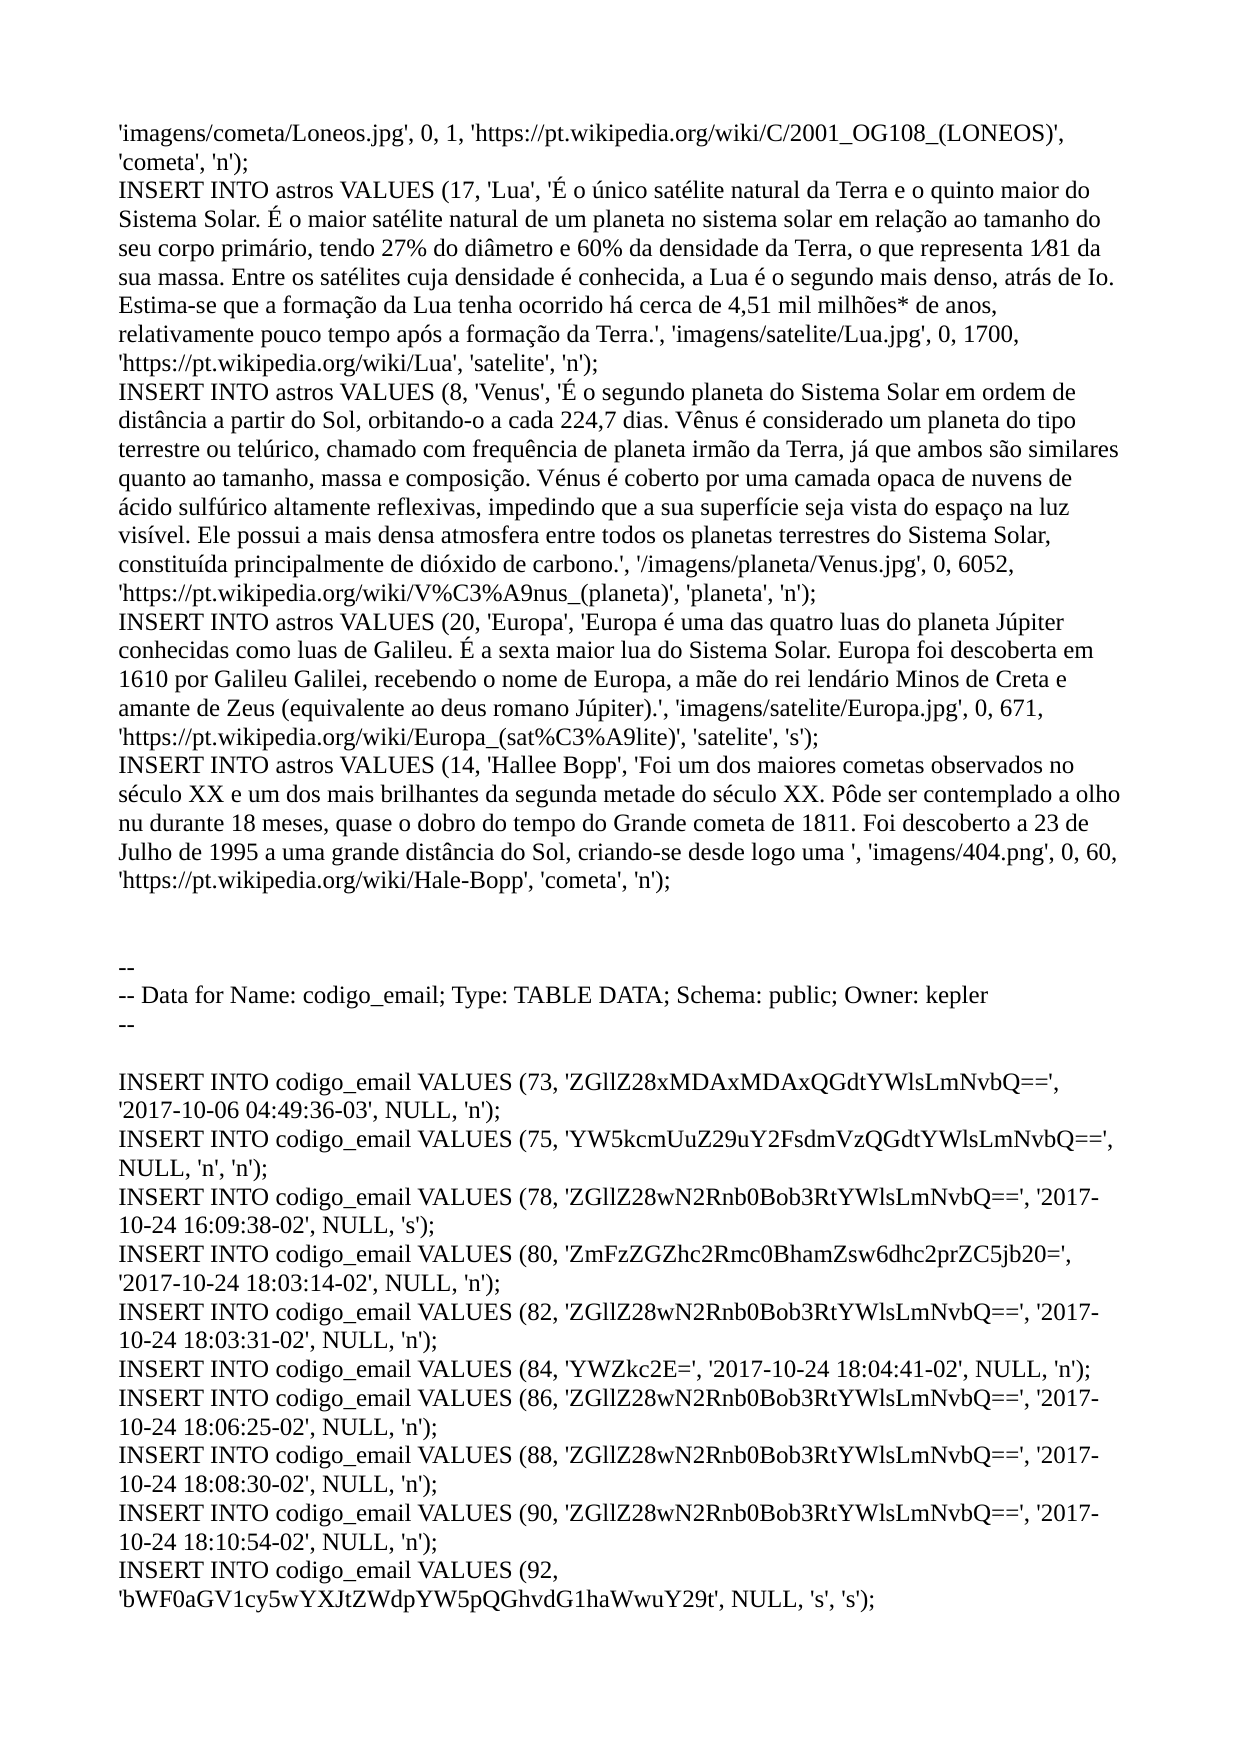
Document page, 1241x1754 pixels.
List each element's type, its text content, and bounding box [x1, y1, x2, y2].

text INSERT INTO codigo_email VALUES (84, 'YWZkc2E=', '2017-10-24 18:04:41-02', NULL, 'n'); [118, 1354, 1122, 1383]
text INSERT INTO codigo_email VALUES (78, 'ZGllZ28wN2Rnb0Bob3RtYWlsLmNvbQ==', '2017-10-24 16:09:38-02', NULL, 's'); [118, 1182, 1122, 1239]
text INSERT INTO codigo_email VALUES (86, 'ZGllZ28wN2Rnb0Bob3RtYWlsLmNvbQ==', '2017-10-24 18:06:25-02', NULL, 'n'); [118, 1383, 1122, 1441]
text INSERT INTO codigo_email VALUES (82, 'ZGllZ28wN2Rnb0Bob3RtYWlsLmNvbQ==', '2017-10-24 18:03:31-02', NULL, 'n'); [118, 1297, 1122, 1354]
text INSERT INTO astros VALUES (14, 'Hallee Bopp', 'Foi um dos maiores cometas observados no século XX e um dos mais brilhantes da segunda metade do século XX. Pôde ser contemplado a olho nu durante 18 meses, quase o dobro do tempo do Grande cometa de 1811. Foi descoberto a 23 de Julho de 1995 a uma grande distância do Sol, criando-se desde logo uma ', 'imagens/404.png', 0, 60, 'https://pt.wikipedia.org/wiki/Hale-Bopp', 'cometa', 'n'); [118, 751, 1122, 894]
text INSERT INTO codigo_email VALUES (80, 'ZmFzZGZhc2Rmc0BhamZsw6dhc2prZC5jb20=', '2017-10-24 18:03:14-02', NULL, 'n'); [118, 1239, 1122, 1297]
text INSERT INTO codigo_email VALUES (92, 'bWF0aGV1cy5wYXJtZWdpYW5pQGhvdG1haWwuY29t', NULL, 's', 's'); [118, 1556, 1122, 1613]
text INSERT INTO astros VALUES (8, 'Venus', 'É o segundo planeta do Sistema Solar em ordem de distância a partir do Sol, orbitando-o a cada 224,7 dias. Vênus é considerado um planeta do tipo terrestre ou telúrico, chamado com frequência de planeta irmão da Terra, já que ambos são similares quanto ao tamanho, massa e composição. Vénus é coberto por uma camada opaca de nuvens de ácido sulfúrico altamente reflexivas, impedindo que a sua superfície seja vista do espaço na luz visível. Ele possui a mais densa atmosfera entre todos os planetas terrestres do Sistema Solar, constituída principalmente de dióxido de carbono.', '/imagens/planeta/Venus.jpg', 0, 6052, 'https://pt.wikipedia.org/wiki/V%C3%A9nus_(planeta)', 'planeta', 'n'); [118, 377, 1122, 607]
text -- Data for Name: codigo_email; Type: TABLE DATA; Schema: public; Owner: kepler [118, 981, 1122, 1009]
text 'imagens/cometa/Loneos.jpg', 0, 1, 'https://pt.wikipedia.org/wiki/C/2001_OG108_(LONEOS)', 'cometa', 'n'); [118, 118, 1122, 176]
text INSERT INTO codigo_email VALUES (75, 'YW5kcmUuZ29uY2FsdmVzQGdtYWlsLmNvbQ==', NULL, 'n', 'n'); [118, 1124, 1122, 1182]
text -- [118, 1009, 1122, 1038]
text INSERT INTO codigo_email VALUES (88, 'ZGllZ28wN2Rnb0Bob3RtYWlsLmNvbQ==', '2017-10-24 18:08:30-02', NULL, 'n'); [118, 1441, 1122, 1498]
text INSERT INTO astros VALUES (17, 'Lua', 'É o único satélite natural da Terra e o quinto maior do Sistema Solar. É o maior satélite natural de um planeta no sistema solar em relação ao tamanho do seu corpo primário, tendo 27% do diâmetro e 60% da densidade da Terra, o que representa 1⁄81 da sua massa. Entre os satélites cuja densidade é conhecida, a Lua é o segundo mais denso, atrás de Io. Estima-se que a formação da Lua tenha ocorrido há cerca de 4,51 mil milhões* de anos, relativamente pouco tempo após a formação da Terra.', 'imagens/satelite/Lua.jpg', 0, 1700, 'https://pt.wikipedia.org/wiki/Lua', 'satelite', 'n'); [118, 176, 1122, 377]
text INSERT INTO astros VALUES (20, 'Europa', 'Europa é uma das quatro luas do planeta Júpiter conhecidas como luas de Galileu. É a sexta maior lua do Sistema Solar. Europa foi descoberta em 1610 por Galileu Galilei, recebendo o nome de Europa, a mãe do rei lendário Minos de Creta e amante de Zeus (equivalente ao deus romano Júpiter).', 'imagens/satelite/Europa.jpg', 0, 671, 'https://pt.wikipedia.org/wiki/Europa_(sat%C3%A9lite)', 'satelite', 's'); [118, 607, 1122, 751]
text INSERT INTO codigo_email VALUES (90, 'ZGllZ28wN2Rnb0Bob3RtYWlsLmNvbQ==', '2017-10-24 18:10:54-02', NULL, 'n'); [118, 1498, 1122, 1556]
text -- [118, 952, 1122, 981]
text INSERT INTO codigo_email VALUES (73, 'ZGllZ28xMDAxMDAxQGdtYWlsLmNvbQ==', '2017-10-06 04:49:36-03', NULL, 'n'); [118, 1067, 1122, 1124]
